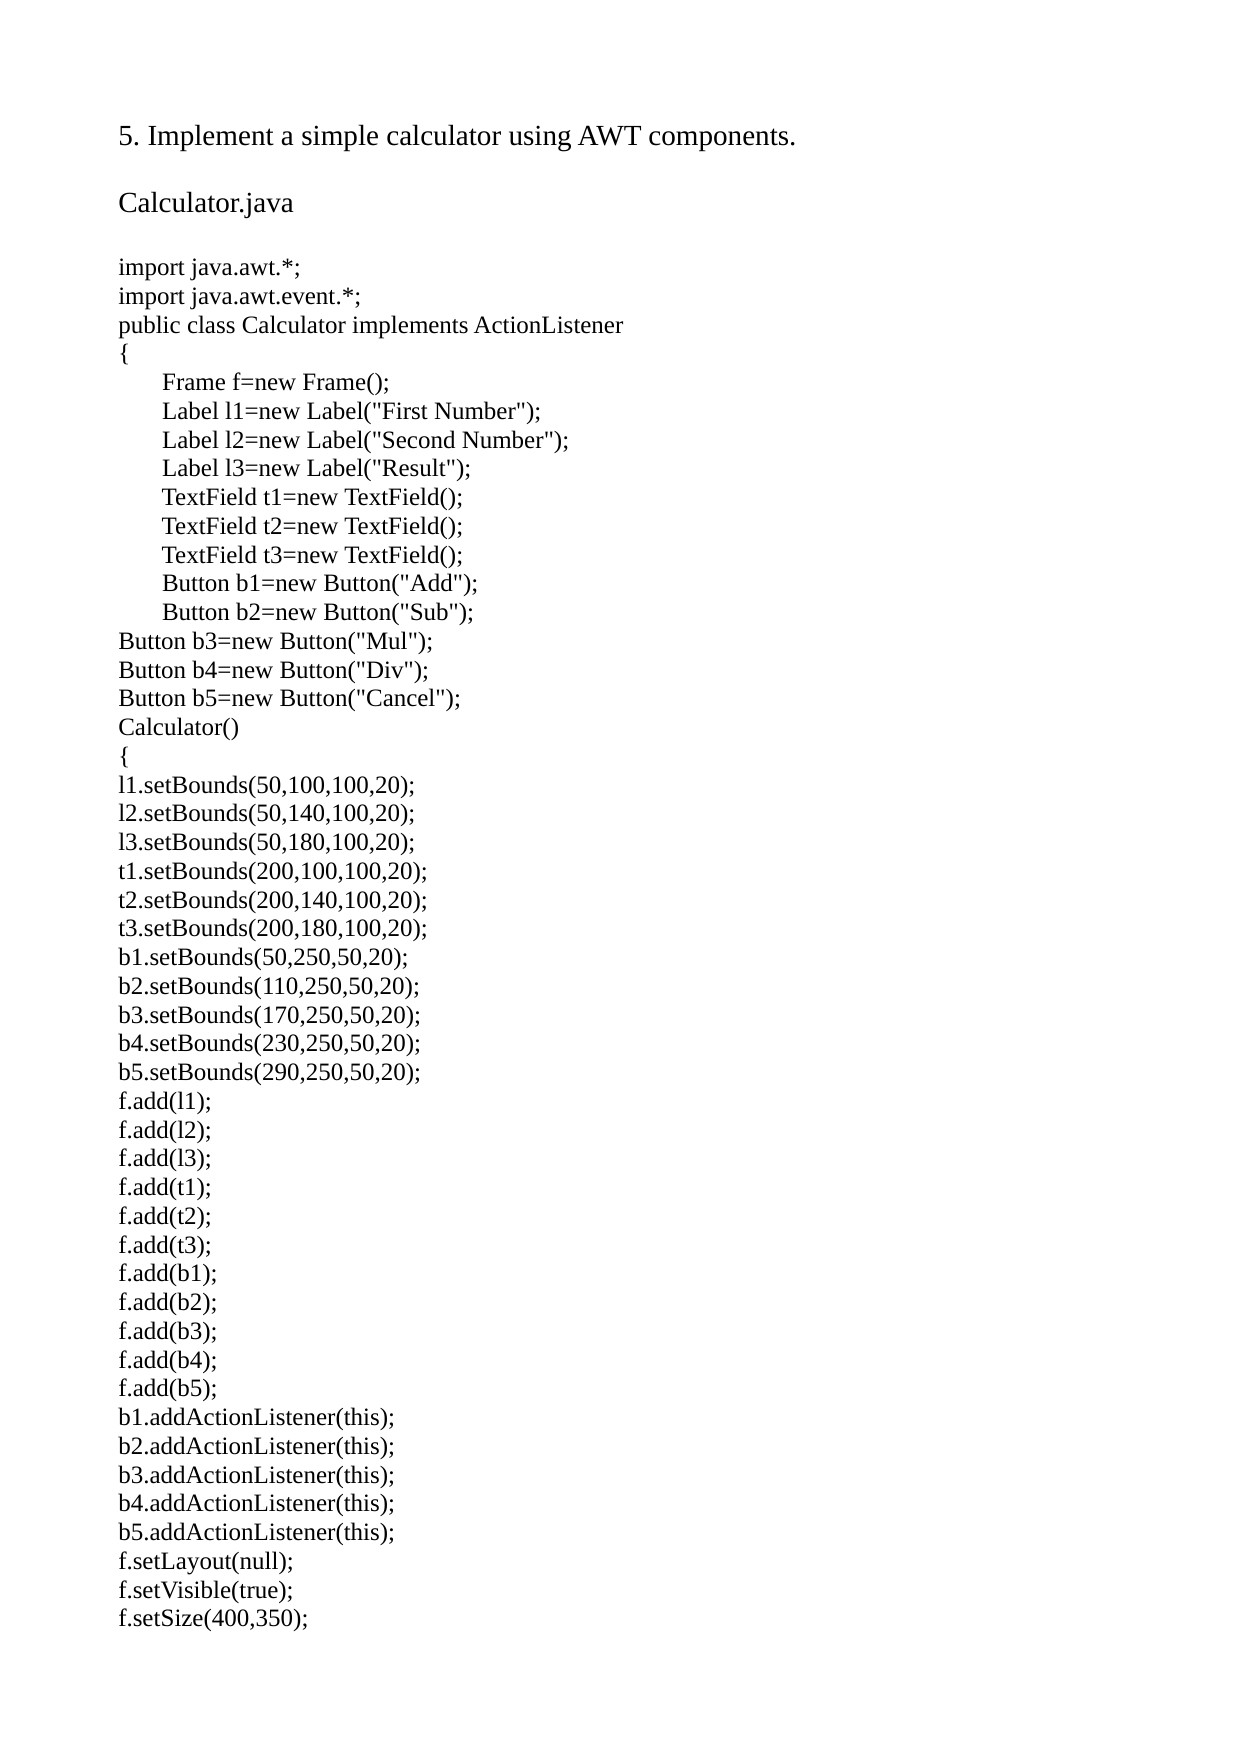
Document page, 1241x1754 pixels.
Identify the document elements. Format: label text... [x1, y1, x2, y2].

text b3.setBounds(170,250,50,20); [118, 1000, 1122, 1028]
text TextField t1=new TextField(); [118, 482, 1122, 511]
text f.add(b4); [118, 1345, 1122, 1373]
text b4.addActionListener(this); [118, 1488, 1122, 1517]
text b5.addActionListener(this); [118, 1517, 1122, 1546]
text b1.addActionListener(this); [118, 1402, 1122, 1431]
text f.add(l2); [118, 1115, 1122, 1143]
text Button b3=new Button("Mul"); [118, 626, 1122, 655]
text Label l1=new Label("First Number"); [118, 396, 1122, 425]
text f.add(b2); [118, 1287, 1122, 1316]
text f.add(b5); [118, 1373, 1122, 1402]
text l1.setBounds(50,100,100,20); [118, 770, 1122, 798]
text Button b5=new Button("Cancel"); [118, 683, 1122, 712]
text Button b2=new Button("Sub"); [118, 597, 1122, 626]
text Label l3=new Label("Result"); [118, 453, 1122, 482]
text { [118, 338, 1122, 367]
text f.add(b1); [118, 1258, 1122, 1287]
text b4.setBounds(230,250,50,20); [118, 1028, 1122, 1057]
text f.setSize(400,350); [118, 1603, 1122, 1632]
text f.add(t2); [118, 1201, 1122, 1230]
text Frame f=new Frame(); [118, 367, 1122, 396]
text import java.awt.*; [118, 252, 1122, 281]
text Button b1=new Button("Add"); [118, 568, 1122, 597]
text f.add(b3); [118, 1316, 1122, 1345]
text l3.setBounds(50,180,100,20); [118, 827, 1122, 856]
text TextField t2=new TextField(); [118, 511, 1122, 540]
text Button b4=new Button("Div"); [118, 655, 1122, 683]
text b5.setBounds(290,250,50,20); [118, 1057, 1122, 1086]
text f.setVisible(true); [118, 1575, 1122, 1603]
text t2.setBounds(200,140,100,20); [118, 885, 1122, 913]
text public class Calculator implements ActionListener [118, 310, 1122, 338]
text f.add(t1); [118, 1172, 1122, 1201]
text f.setLayout(null); [118, 1546, 1122, 1575]
text t3.setBounds(200,180,100,20); [118, 913, 1122, 942]
text b1.setBounds(50,250,50,20); [118, 942, 1122, 971]
text Label l2=new Label("Second Number"); [118, 425, 1122, 453]
text l2.setBounds(50,140,100,20); [118, 798, 1122, 827]
text import java.awt.event.*; [118, 281, 1122, 310]
text Calculator() [118, 712, 1122, 741]
text f.add(l3); [118, 1143, 1122, 1172]
text f.add(l1); [118, 1086, 1122, 1115]
text t1.setBounds(200,100,100,20); [118, 856, 1122, 885]
text Calculator.java [118, 185, 1122, 219]
text b2.setBounds(110,250,50,20); [118, 971, 1122, 1000]
text b3.addActionListener(this); [118, 1460, 1122, 1488]
text b2.addActionListener(this); [118, 1431, 1122, 1460]
text { [118, 741, 1122, 770]
text TextField t3=new TextField(); [118, 540, 1122, 568]
text f.add(t3); [118, 1230, 1122, 1258]
text 5. Implement a simple calculator using AWT components. [118, 118, 1122, 152]
